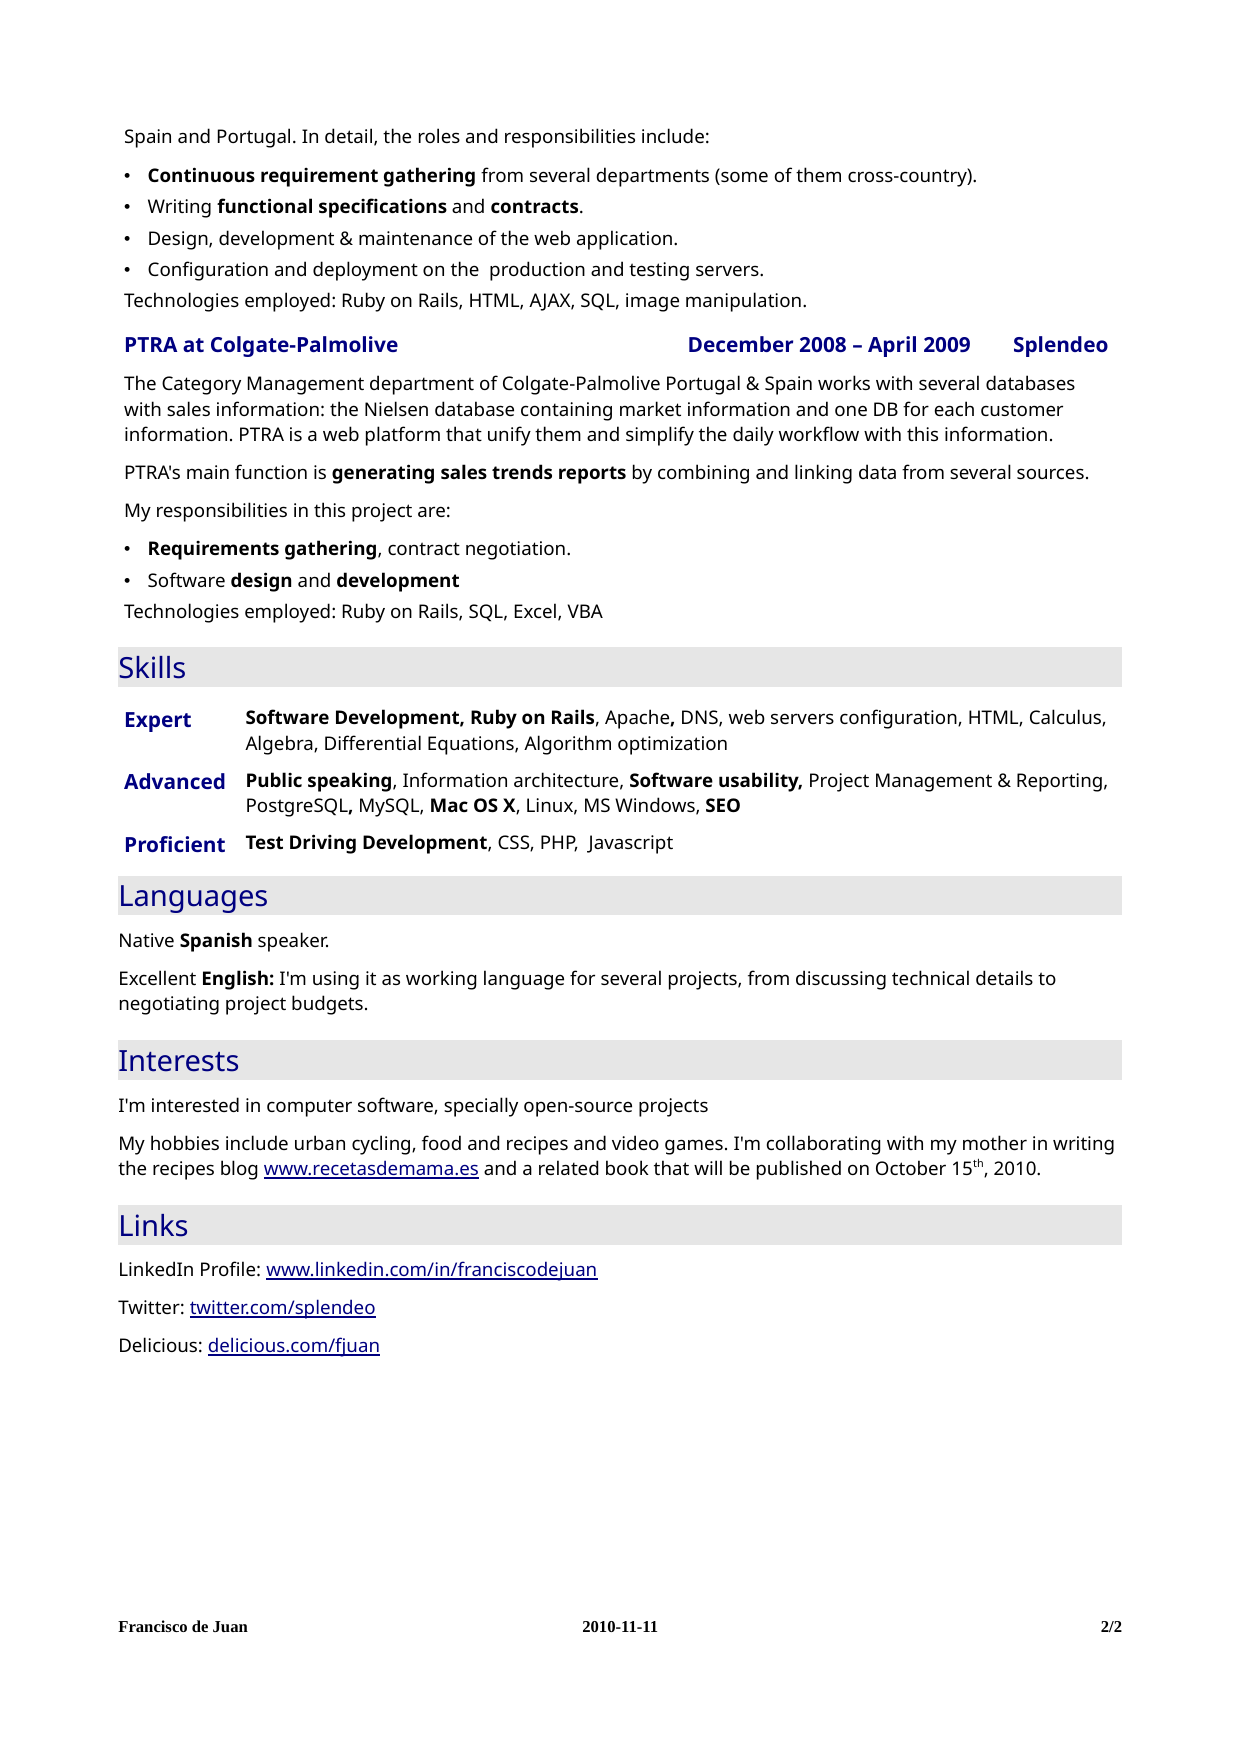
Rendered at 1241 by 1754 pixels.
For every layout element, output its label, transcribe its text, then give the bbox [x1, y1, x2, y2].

text Excellent English: I'm using it as working language for several projects, from discussing technical details to negotiating project budgets. [118, 965, 1122, 1016]
table_cell Advanced [118, 761, 239, 824]
text I'm interested in computer software, specially open-source projects [118, 1092, 1122, 1117]
table_cell Proficient [118, 824, 239, 864]
table_header December 2008 – April 2009 [659, 325, 999, 365]
text LinkedIn Profile: www.linkedin.com/in/franciscodejuan [118, 1257, 1122, 1282]
subtitle Links [118, 1205, 1122, 1245]
text Native Spanish speaker. [118, 927, 1122, 953]
text Twitter: twitter.com/splendeo [118, 1295, 1122, 1320]
subtitle Interests [118, 1040, 1122, 1080]
text My hobbies include urban cycling, food and recipes and video games. I'm collaborating with my mother in writing the recipes blog www.recetasdemama.es and a related book that will be published on October 15th, 2010. [118, 1130, 1122, 1181]
subtitle Skills [118, 647, 1122, 687]
table_header Splendeo [999, 325, 1122, 365]
table_cell Test Driving Development, CSS, PHP, Javascript [240, 824, 1122, 864]
text Delicious: delicious.com/fjuan [118, 1333, 1122, 1358]
subtitle Languages [118, 876, 1122, 915]
table_cell The Category Management department of Colgate-Palmolive Portugal & Spain works with several databases with sales information: the Nielsen database containing market information and one DB for each customer information. PTRA is a web platform that unify them and simplify the daily workflow with this information. PTRA's main function is generating sales trends reports by combining and linking data from several sources. My responsibilities in this project are: Requirements gathering, contract negotiation. Software design and development Technologies employed: Ruby on Rails, SQL, Excel, VBA [118, 365, 1122, 636]
table_header Expert [118, 699, 239, 761]
table_cell Spain and Portugal. In detail, the roles and responsibilities include: Continuous requirement gathering from several departments (some of them cross-country). Writing functional specifications and contracts. Design, development & maintenance of the web application. Configuration and deployment on the production and testing servers. Technologies employed: Ruby on Rails, HTML, AJAX, SQL, image manipulation. [118, 118, 1122, 325]
table_header PTRA at Colgate-Palmolive [118, 325, 659, 365]
table_cell Public speaking, Information architecture, Software usability, Project Management & Reporting, PostgreSQL, MySQL, Mac OS X, Linux, MS Windows, SEO [240, 761, 1122, 824]
table_header Software Development, Ruby on Rails, Apache, DNS, web servers configuration, HTML, Calculus, Algebra, Differential Equations, Algorithm optimization [240, 699, 1122, 761]
